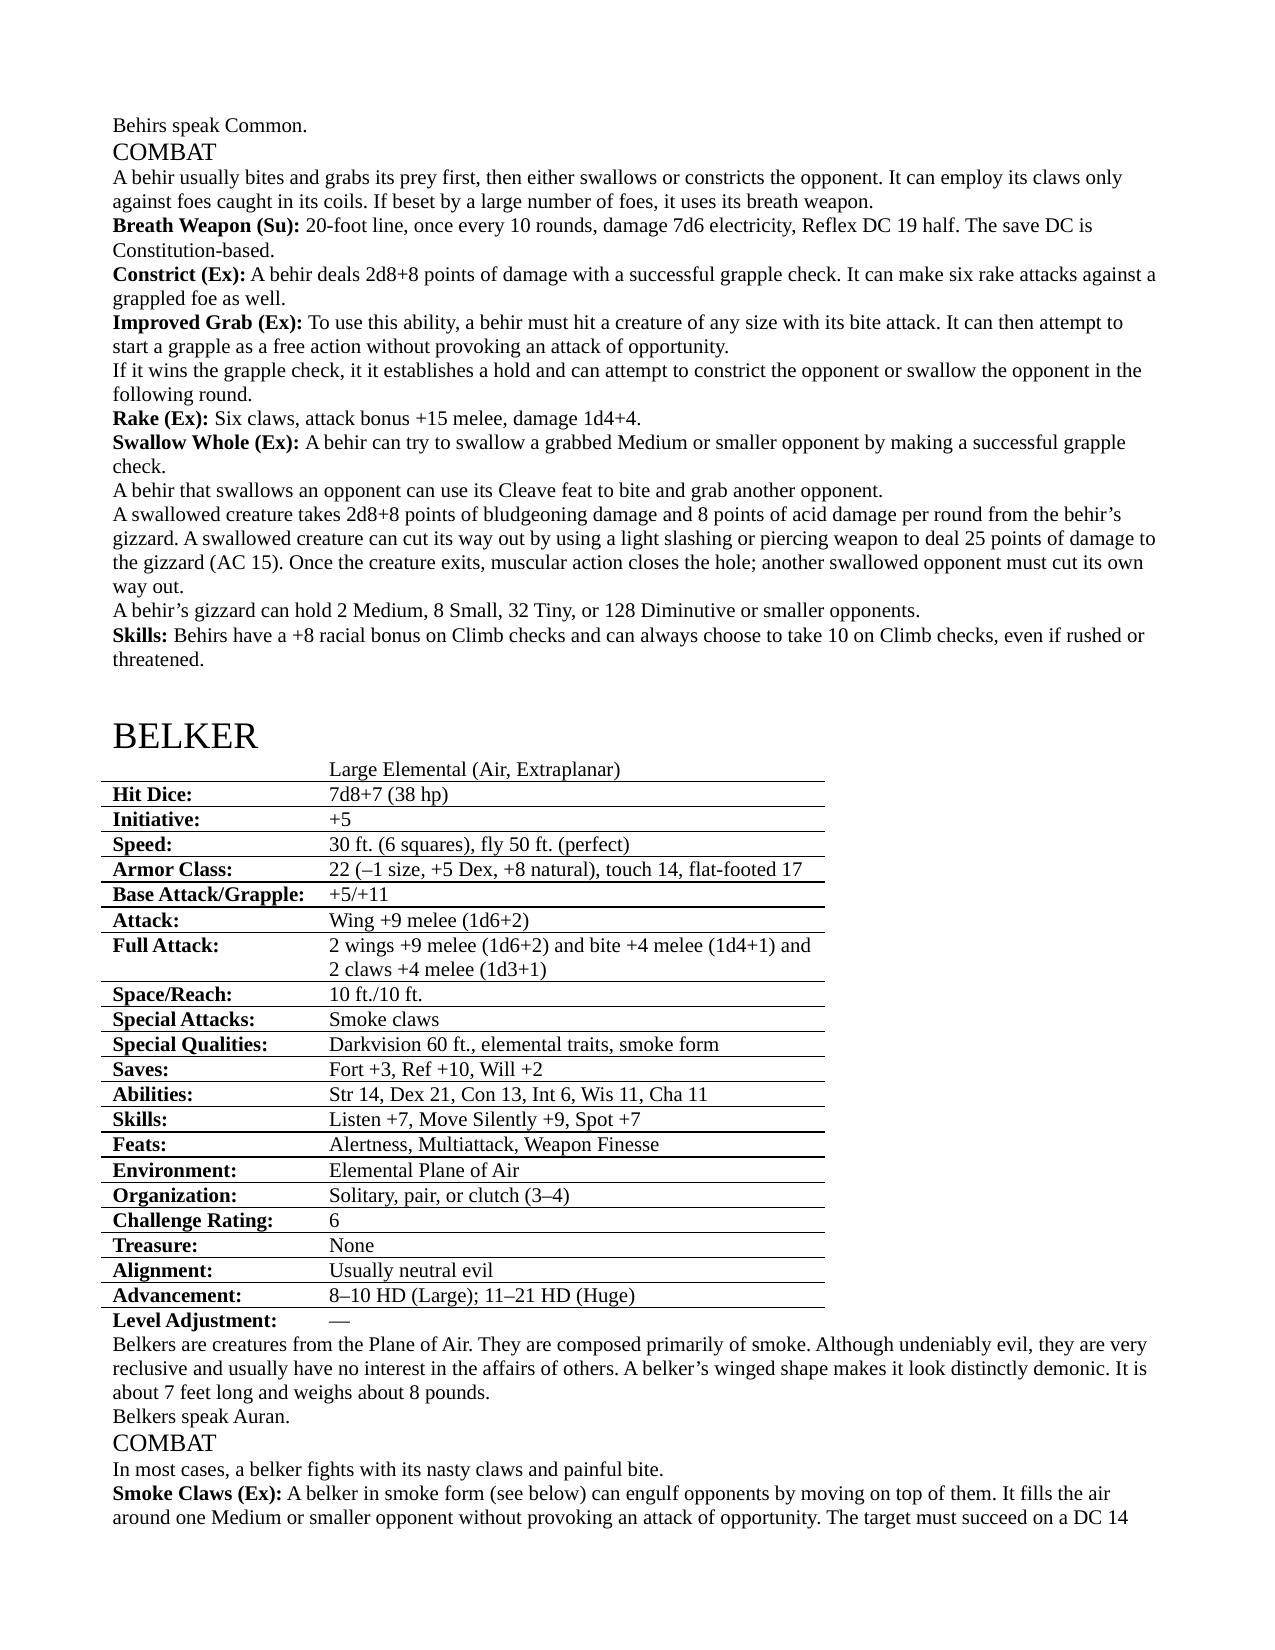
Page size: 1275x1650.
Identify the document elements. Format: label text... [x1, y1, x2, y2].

table_cell Alertness, Multiattack, Weapon Finesse [318, 1133, 825, 1156]
text Rake (Ex): Six claws, attack bonus +15 melee, damage 1d4+4. [112, 406, 1162, 430]
table_cell 8–10 HD (Large); 11–21 HD (Huge) [318, 1283, 825, 1307]
text COMBAT [112, 137, 1162, 165]
table_cell Darkvision 60 ft., elemental traits, smoke form [318, 1032, 825, 1056]
table_cell Attack: [101, 908, 318, 932]
table_cell Space/Reach: [101, 982, 318, 1006]
table_header [101, 757, 318, 781]
text Skills: Behirs have a +8 racial bonus on Climb checks and can always choose to take 10 on Climb checks, even if rushed or threatened. [112, 622, 1162, 671]
table_cell Fort +3, Ref +10, Will +2 [318, 1057, 825, 1081]
table_cell — [318, 1308, 825, 1332]
table_cell Level Adjustment: [101, 1308, 318, 1332]
table_cell 22 (–1 size, +5 Dex, +8 natural), touch 14, flat-footed 17 [318, 857, 825, 881]
text A behir that swallows an opponent can use its Cleave feat to bite and grab another opponent. [112, 478, 1162, 502]
text Belkers speak Auran. [112, 1404, 1162, 1428]
table_cell Alignment: [101, 1258, 318, 1282]
table_cell Saves: [101, 1057, 318, 1081]
text Breath Weapon (Su): 20-foot line, once every 10 rounds, damage 7d6 electricity, Reflex DC 19 half. The save DC is Constitution-based. [112, 213, 1162, 262]
text Swallow Whole (Ex): A behir can try to swallow a grabbed Medium or smaller opponent by making a successful grapple check. [112, 430, 1162, 478]
table_cell Listen +7, Move Silently +9, Spot +7 [318, 1107, 825, 1131]
table_cell Solitary, pair, or clutch (3–4) [318, 1183, 825, 1207]
table_cell Base Attack/Grapple: [101, 883, 318, 906]
table_cell Hit Dice: [101, 782, 318, 806]
table_cell Special Attacks: [101, 1007, 318, 1031]
subtitle BELKER [112, 714, 1162, 757]
table_cell Environment: [101, 1158, 318, 1182]
table_cell Feats: [101, 1133, 318, 1156]
table_cell Challenge Rating: [101, 1208, 318, 1232]
table_cell Elemental Plane of Air [318, 1158, 825, 1182]
table_cell Usually neutral evil [318, 1258, 825, 1282]
table_cell None [318, 1233, 825, 1257]
table_cell Skills: [101, 1107, 318, 1131]
table_cell Armor Class: [101, 857, 318, 881]
table_cell 6 [318, 1208, 825, 1232]
table_cell Advancement: [101, 1283, 318, 1307]
table_cell Abilities: [101, 1082, 318, 1106]
text Belkers are creatures from the Plane of Air. They are composed primarily of smoke. Although undeniably evil, they are very reclusive and usually have no interest in the affairs of others. A belker’s winged shape makes it look distinctly demonic. It is about 7 feet long and weighs about 8 pounds. [112, 1332, 1162, 1404]
table_cell +5 [318, 807, 825, 831]
table_cell 7d8+7 (38 hp) [318, 782, 825, 806]
table_cell Treasure: [101, 1233, 318, 1257]
table_cell Wing +9 melee (1d6+2) [318, 908, 825, 932]
table_cell +5/+11 [318, 883, 825, 906]
table_cell Special Qualities: [101, 1032, 318, 1056]
table_cell Initiative: [101, 807, 318, 831]
text A swallowed creature takes 2d8+8 points of bludgeoning damage and 8 points of acid damage per round from the behir’s gizzard. A swallowed creature can cut its way out by using a light slashing or piercing weapon to deal 25 points of damage to the gizzard (AC 15). Once the creature exits, muscular action closes the hole; another swallowed opponent must cut its own way out. [112, 502, 1162, 598]
table_cell 10 ft./10 ft. [318, 982, 825, 1006]
text A behir’s gizzard can hold 2 Medium, 8 Small, 32 Tiny, or 128 Diminutive or smaller opponents. [112, 598, 1162, 622]
table_cell Str 14, Dex 21, Con 13, Int 6, Wis 11, Cha 11 [318, 1082, 825, 1106]
text COMBAT [112, 1428, 1162, 1457]
table_cell 30 ft. (6 squares), fly 50 ft. (perfect) [318, 832, 825, 856]
text A behir usually bites and grabs its prey first, then either swallows or constricts the opponent. It can employ its claws only against foes caught in its coils. If beset by a large number of foes, it uses its breath weapon. [112, 165, 1162, 213]
text Constrict (Ex): A behir deals 2d8+8 points of damage with a successful grapple check. It can make six rake attacks against a grappled foe as well. [112, 262, 1162, 310]
table_cell Full Attack: [101, 933, 318, 981]
table_header Large Elemental (Air, Extraplanar) [318, 757, 825, 781]
table_cell Smoke claws [318, 1007, 825, 1031]
table_cell 2 wings +9 melee (1d6+2) and bite +4 melee (1d4+1) and 2 claws +4 melee (1d3+1) [318, 933, 825, 981]
table_cell Organization: [101, 1183, 318, 1207]
text Smoke Claws (Ex): A belker in smoke form (see below) can engulf opponents by moving on top of them. It fills the air around one Medium or smaller opponent without provoking an attack of opportunity. The target must succeed on a DC 14 [112, 1481, 1162, 1529]
table_cell Speed: [101, 832, 318, 856]
text Behirs speak Common. [112, 112, 1162, 137]
text Improved Grab (Ex): To use this ability, a behir must hit a creature of any size with its bite attack. It can then attempt to start a grapple as a free action without provoking an attack of opportunity. [112, 310, 1162, 358]
text In most cases, a belker fights with its nasty claws and painful bite. [112, 1457, 1162, 1481]
text If it wins the grapple check, it it establishes a hold and can attempt to constrict the opponent or swallow the opponent in the following round. [112, 358, 1162, 406]
